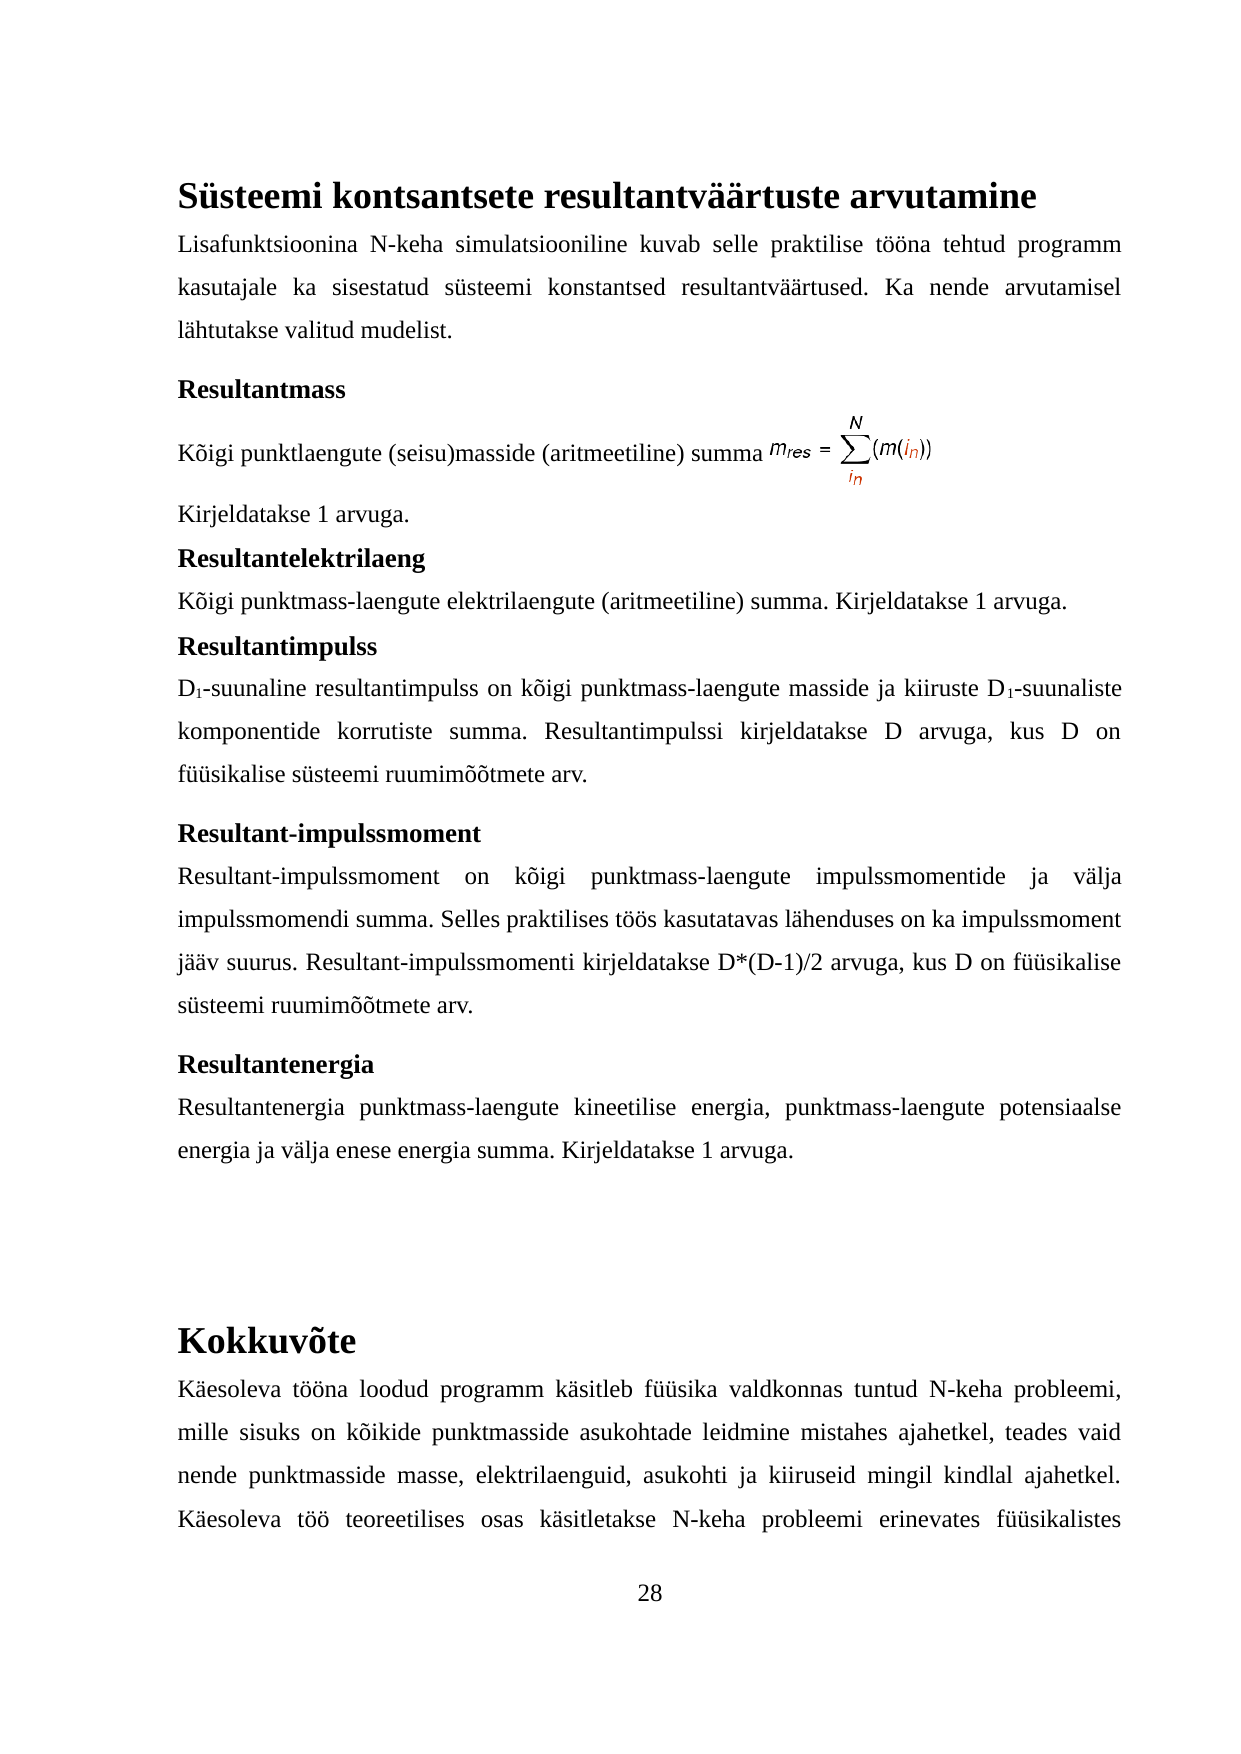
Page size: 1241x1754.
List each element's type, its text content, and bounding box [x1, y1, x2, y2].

text Kõigi punktlaengute (seisu)masside (aritmeetiline) summa [177, 416, 769, 485]
subtitle Resultantenergia [177, 1048, 1122, 1079]
subtitle Resultantmass [177, 373, 1122, 404]
subtitle Kokkuvõte [177, 1318, 1122, 1362]
subtitle Resultantimpulss [177, 629, 1122, 661]
subtitle Resultant-impulssmoment [177, 817, 1122, 848]
text D1-suunaline resultantimpulss on kõigi punktmass-laengute masside ja kiiruste D1-suunaliste komponentide korrutiste summa. Resultantimpulssi kirjeldatakse D arvuga, kus D on füüsikalise süsteemi ruumimõõtmete arv. [177, 673, 1122, 788]
subtitle Resultantelektrilaeng [177, 543, 1122, 574]
text [931, 416, 1122, 485]
picture [769, 416, 931, 485]
text Resultant-impulssmoment on kõigi punktmass-laengute impulssmomentide ja välja impulssmomendi summa. Selles praktilises töös kasutatavas lähenduses on ka impulssmoment jääv suurus. Resultant-impulssmomenti kirjeldatakse D*(D-1)/2 arvuga, kus D on füüsikalise süsteemi ruumimõõtmete arv. [177, 861, 1122, 1019]
text Kirjeldatakse 1 arvuga. [177, 499, 1122, 528]
text Käesoleva tööna loodud programm käsitleb füüsika valdkonnas tuntud N-keha probleemi, mille sisuks on kõikide punktmasside asukohtade leidmine mistahes ajahetkel, teades vaid nende punktmasside masse, elektrilaenguid, asukohti ja kiiruseid mingil kindlal ajahetkel. Käesoleva töö teoreetilises osas käsitletakse N-keha probleemi erinevates füüsikalistes [177, 1374, 1122, 1532]
subtitle Süsteemi kontsantsete resultantväärtuste arvutamine [177, 173, 1122, 216]
text Lisafunktsioonina N-keha simulatsiooniline kuvab selle praktilise tööna tehtud programm kasutajale ka sisestatud süsteemi konstantsed resultantväärtused. Ka nende arvutamisel lähtutakse valitud mudelist. [177, 229, 1122, 344]
text Resultantenergia punktmass-laengute kineetilise energia, punktmass-laengute potensiaalse energia ja välja enese energia summa. Kirjeldatakse 1 arvuga. [177, 1092, 1122, 1163]
text Kõigi punktmass-laengute elektrilaengute (aritmeetiline) summa. Kirjeldatakse 1 arvuga. [177, 586, 1122, 615]
